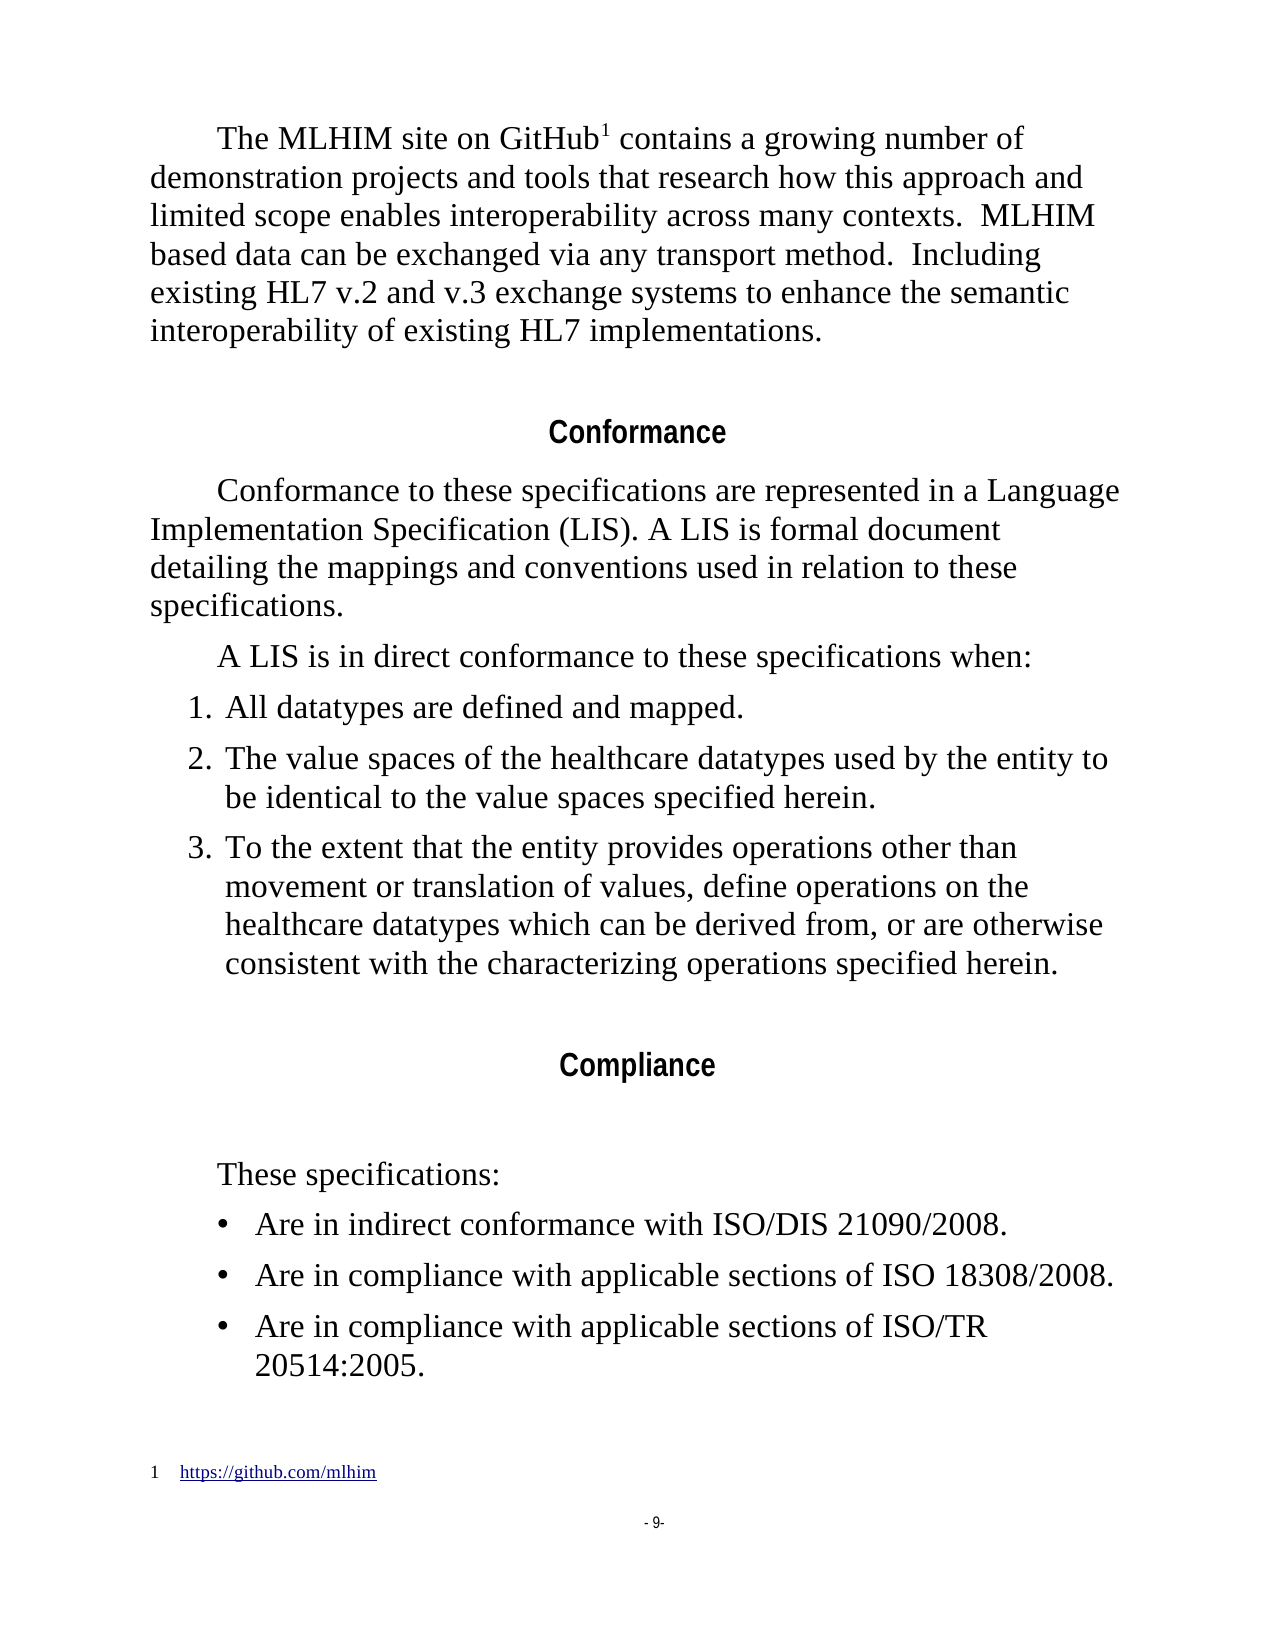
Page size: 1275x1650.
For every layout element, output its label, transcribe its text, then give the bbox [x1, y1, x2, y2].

list The value spaces of the healthcare datatypes used by the entity to be identical to the value spaces specified herein. [187, 738, 1125, 815]
text The MLHIM site on GitHub contains a growing number of demonstration projects and tools that research how this approach and limited scope enables interoperability across many contexts. MLHIM based data can be exchanged via any transport method. Including existing HL7 v.2 and v.3 exchange systems to enhance the semantic interoperability of existing HL7 implementations. [150, 118, 1125, 349]
text A LIS is in direct conformance to these specifications when: [150, 636, 1125, 675]
text https://github.com/mlhim [150, 1461, 1125, 1483]
list All datatypes are defined and mapped. [187, 687, 1125, 726]
text These specifications: [150, 1153, 1125, 1192]
list Are in indirect conformance with ISO/DIS 21090/2008. [217, 1204, 1125, 1243]
list To the extent that the entity provides operations other than movement or translation of values, define operations on the healthcare datatypes which can be derived from, or are otherwise consistent with the characterizing operations specified herein. [187, 827, 1125, 981]
text Conformance to these specifications are represented in a Language Implementation Specification (LIS). A LIS is formal document detailing the mappings and conventions used in relation to these specifications. [150, 470, 1125, 624]
list Are in compliance with applicable sections of ISO 18308/2008. [217, 1255, 1125, 1294]
list Are in compliance with applicable sections of ISO/TR 20514:2005. [217, 1306, 1125, 1383]
